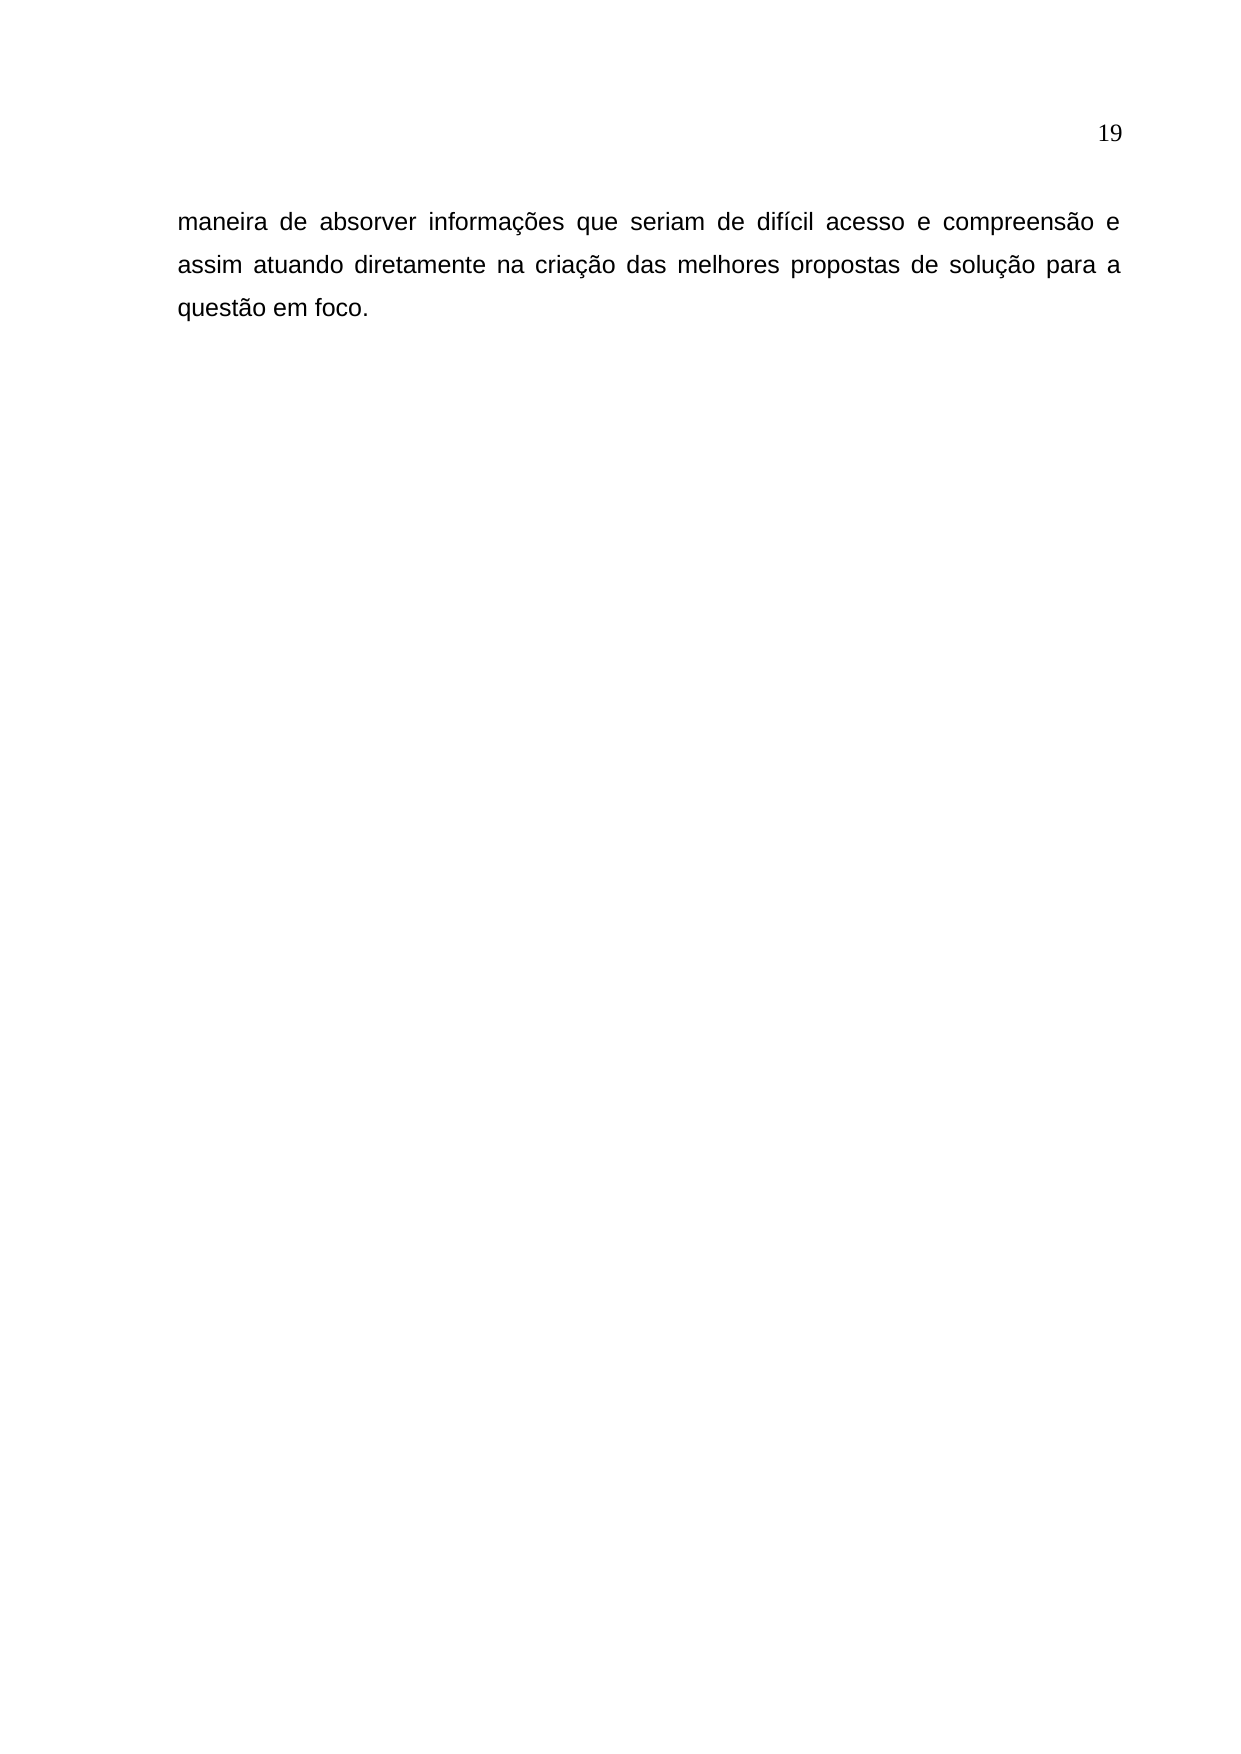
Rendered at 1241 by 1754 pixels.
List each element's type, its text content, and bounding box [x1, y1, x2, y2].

text maneira de absorver informações que seriam de difícil acesso e compreensão e assim atuando diretamente na criação das melhores propostas de solução para a questão em foco. [177, 207, 1122, 322]
